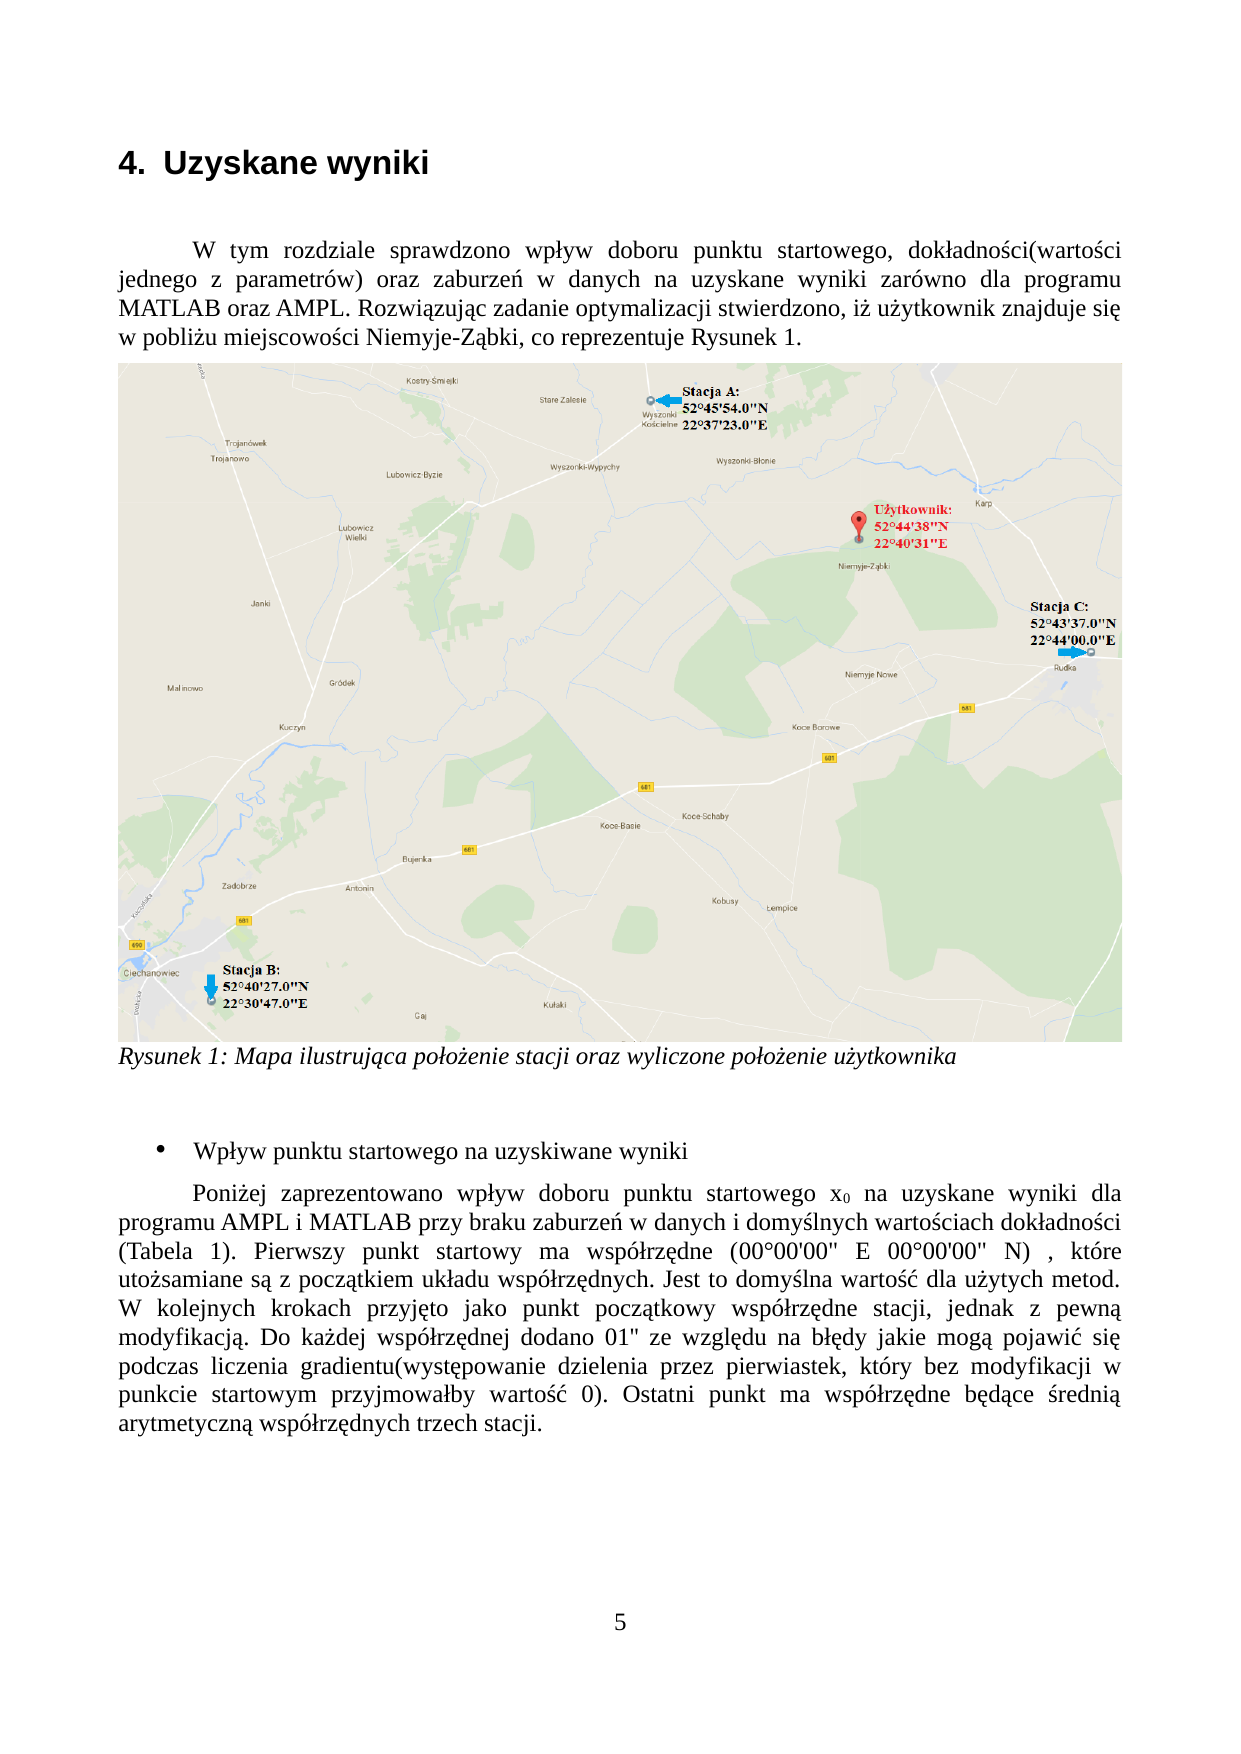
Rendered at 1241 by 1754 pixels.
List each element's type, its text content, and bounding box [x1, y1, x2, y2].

text Poniżej zaprezentowano wpływ doboru punktu startowego x0 na uzyskane wyniki dla programu AMPL i MATLAB przy braku zaburzeń w danych i domyślnych wartościach dokładności (Tabela 1). Pierwszy punkt startowy ma współrzędne (00°00'00" E 00°00'00" N) , które utożsamiane są z początkiem układu współrzędnych. Jest to domyślna wartość dla użytych metod. W kolejnych krokach przyjęto jako punkt początkowy współrzędne stacji, jednak z pewną modyfikacją. Do każdej współrzędnej dodano 01'' ze względu na błędy jakie mogą pojawić się podczas liczenia gradientu(występowanie dzielenia przez pierwiastek, który bez modyfikacji w punkcie startowym przyjmowałby wartość 0). Ostatni punkt ma współrzędne będące średnią arytmetyczną współrzędnych trzech stacji. [118, 1178, 1122, 1437]
text W tym rozdziale sprawdzono wpływ doboru punktu startowego, dokładności(wartości jednego z parametrów) oraz zaburzeń w danych na uzyskane wyniki zarówno dla programu MATLAB oraz AMPL. Rozwiązując zadanie optymalizacji stwierdzono, iż użytkownik znajduje się w pobliżu miejscowości Niemyje-Ząbki, co reprezentuje Rysunek 1. [118, 236, 1122, 351]
subtitle Wpływ punktu startowego na uzyskiwane wyniki [156, 1136, 1122, 1166]
picture [118, 363, 1123, 1042]
text Rysunek 1: Mapa ilustrująca położenie stacji oraz wyliczone położenie użytkownika [118, 1042, 1122, 1070]
subtitle 4. Uzyskane wyniki [118, 143, 1122, 182]
